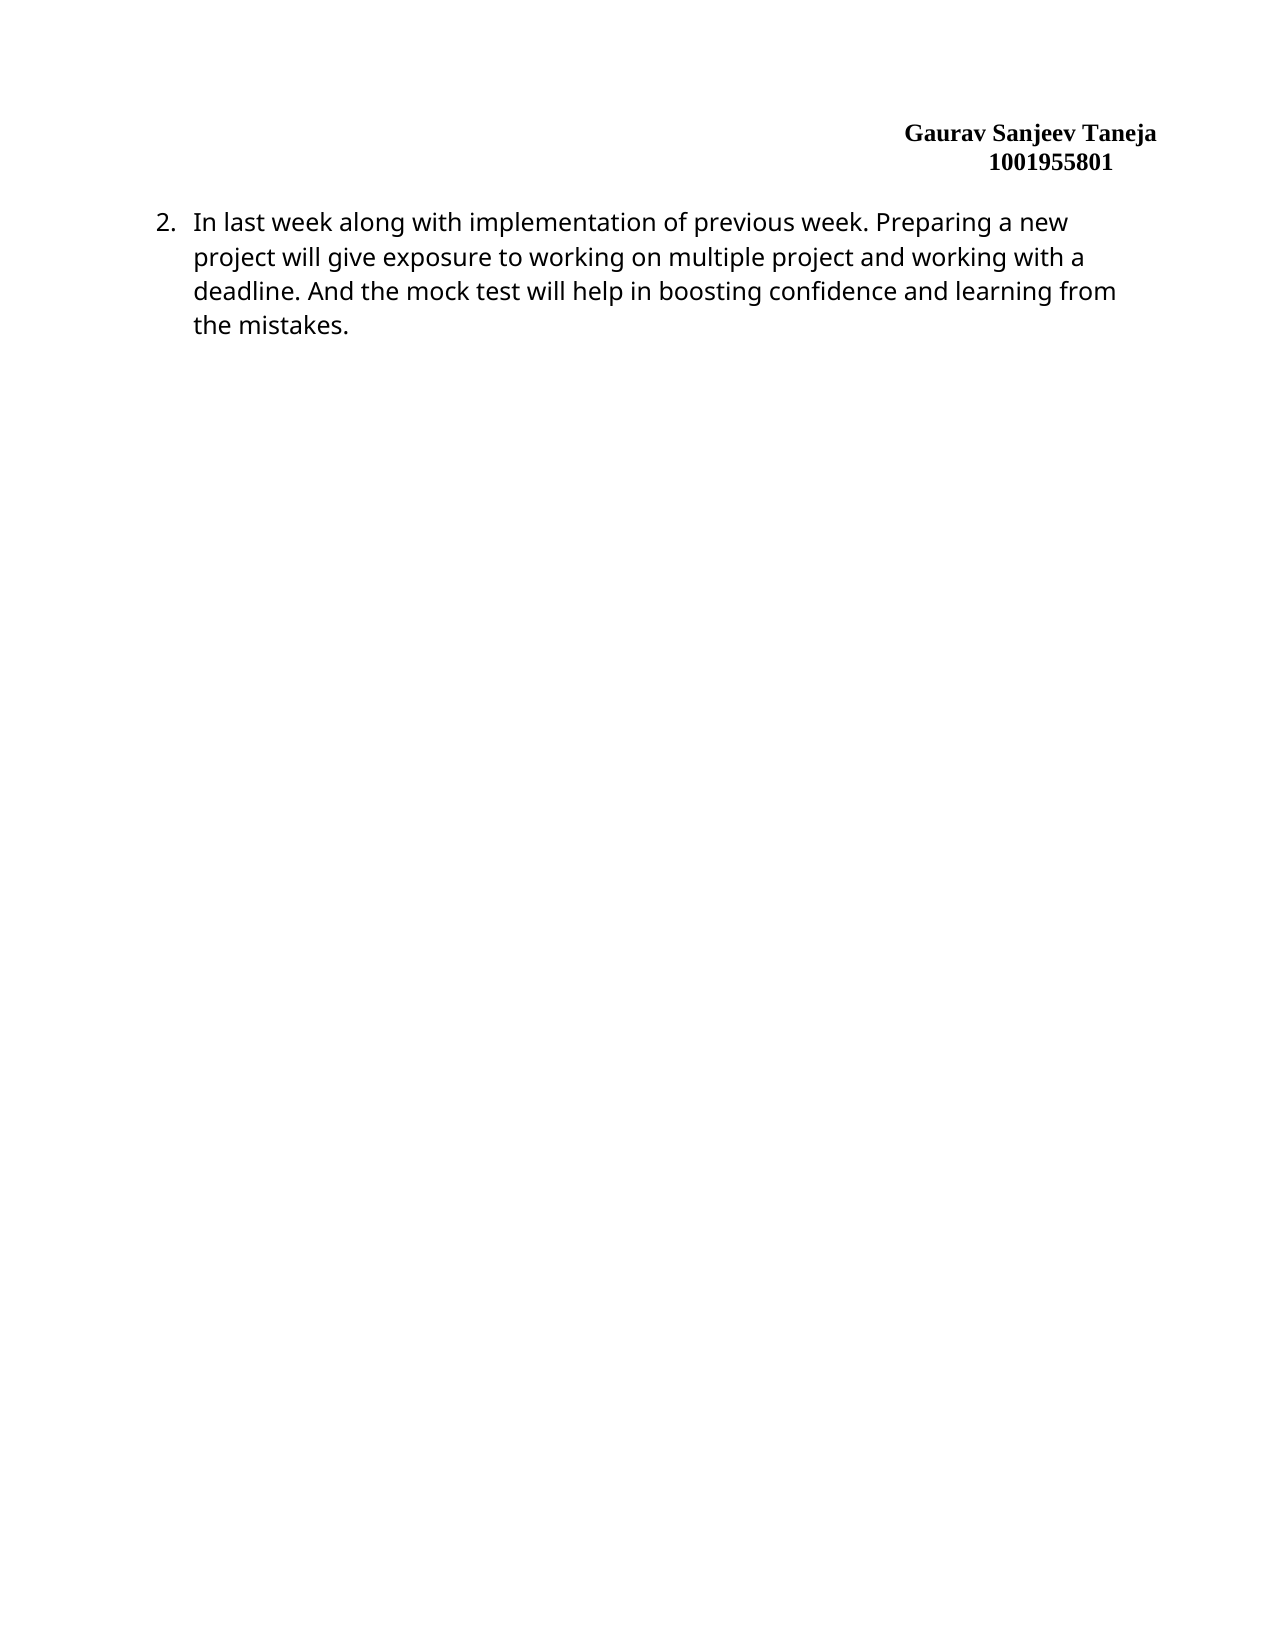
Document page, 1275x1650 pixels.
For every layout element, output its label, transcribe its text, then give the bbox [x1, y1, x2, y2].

list In last week along with implementation of previous week. Preparing a new project will give exposure to working on multiple project and working with a deadline. And the mock test will help in boosting confidence and learning from the mistakes. [156, 205, 1157, 341]
